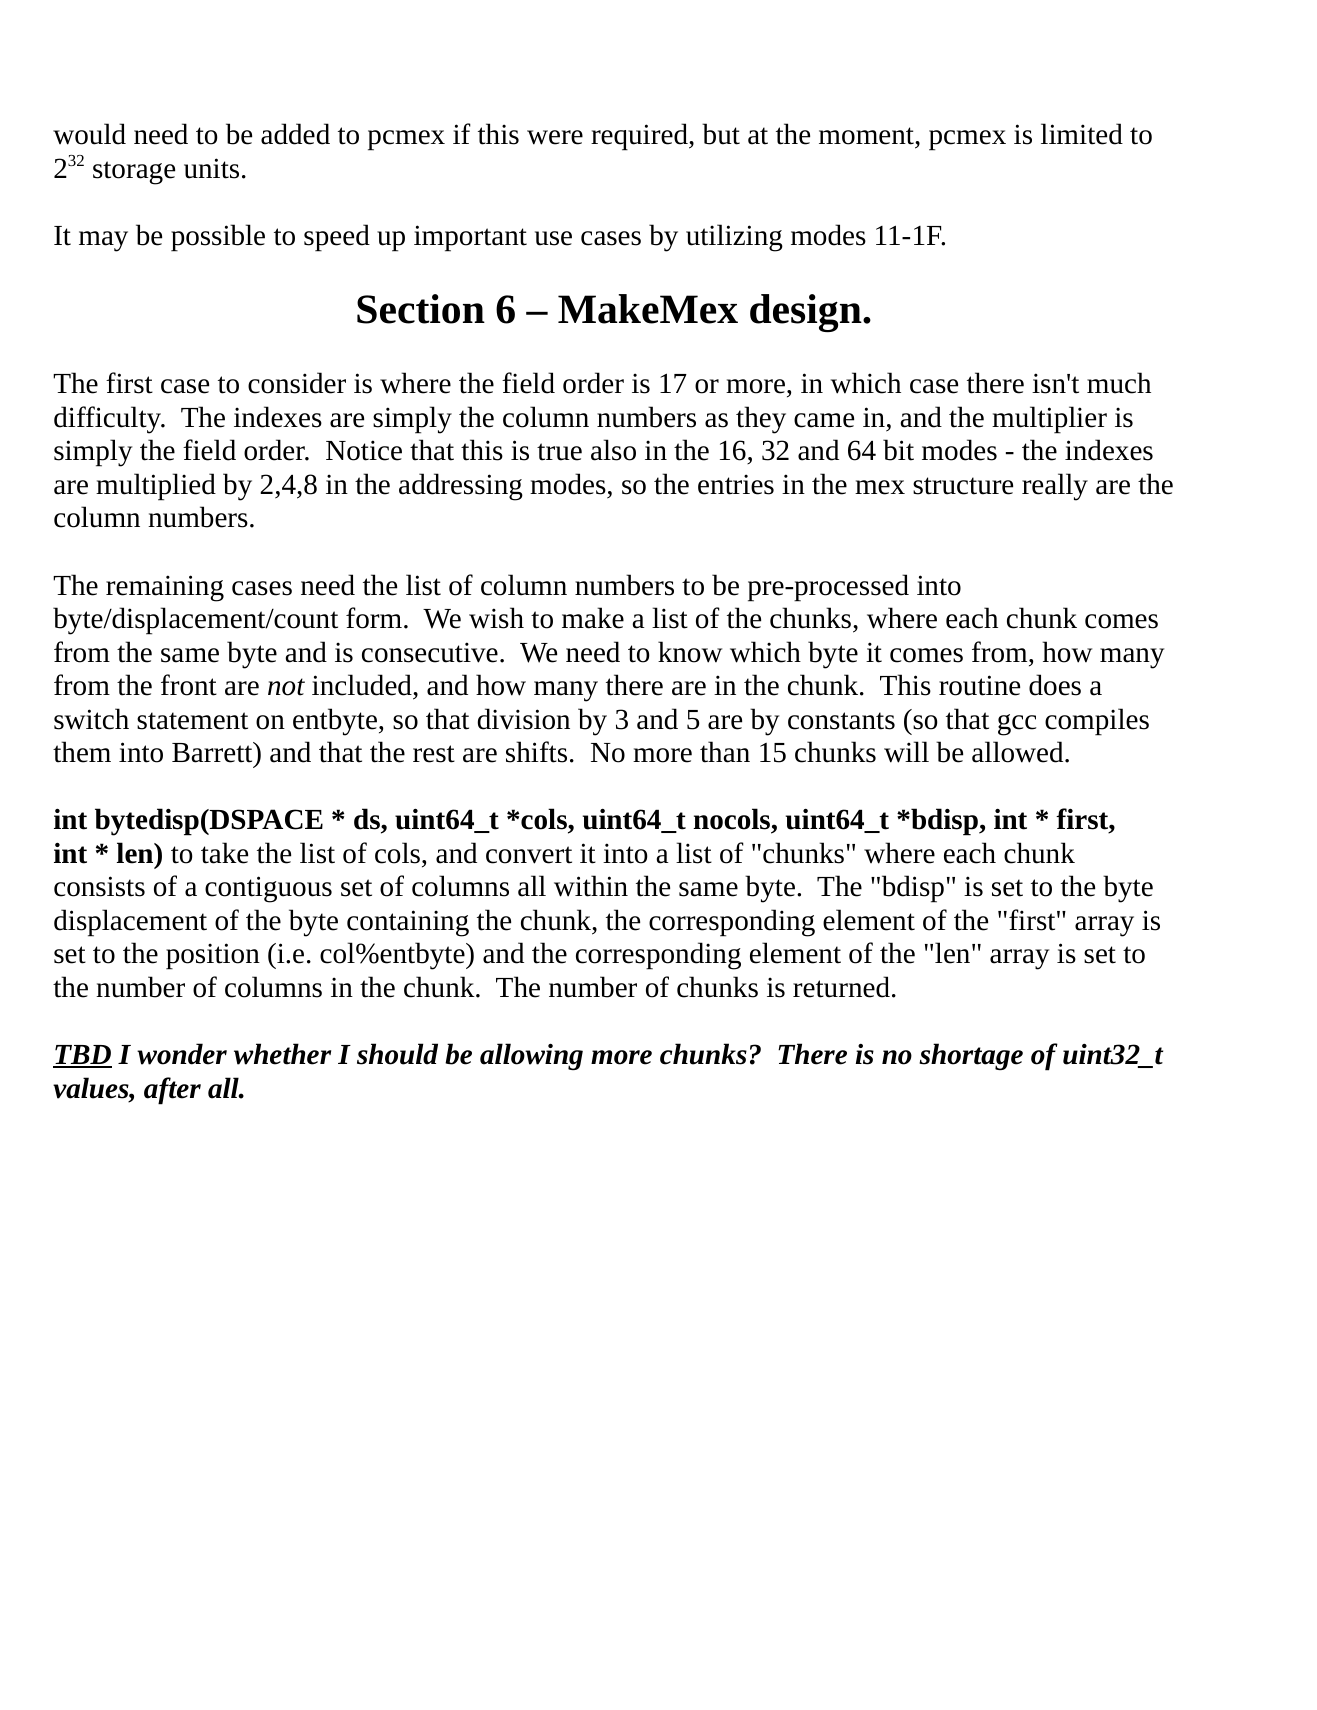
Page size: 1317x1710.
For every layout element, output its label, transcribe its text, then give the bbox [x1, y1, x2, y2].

text The remaining cases need the list of column numbers to be pre-processed into byte/displacement/count form. We wish to make a list of the chunks, where each chunk comes from the same byte and is consecutive. We need to know which byte it comes from, how many from the front are not included, and how many there are in the chunk. This routine does a switch statement on entbyte, so that division by 3 and 5 are by constants (so that gcc compiles them into Barrett) and that the rest are shifts. No more than 15 chunks will be allowed. [53, 568, 1174, 769]
text Section 6 – MakeMex design. [53, 285, 1174, 333]
text would need to be added to pcmex if this were required, but at the moment, pcmex is limited to 232 storage units. [53, 117, 1174, 184]
text int bytedisp(DSPACE * ds, uint64_t *cols, uint64_t nocols, uint64_t *bdisp, int * first, int * len) to take the list of cols, and convert it into a list of "chunks" where each chunk consists of a contiguous set of columns all within the same byte. The "bdisp" is set to the byte displacement of the byte containing the chunk, the corresponding element of the "first" array is set to the position (i.e. col%entbyte) and the corresponding element of the "len" array is set to the number of columns in the chunk. The number of chunks is returned. [53, 802, 1174, 1004]
text It may be possible to speed up important use cases by utilizing modes 11-1F. [53, 218, 1174, 251]
text The first case to consider is where the field order is 17 or more, in which case there isn't much difficulty. The indexes are simply the column numbers as they came in, and the multiplier is simply the field order. Notice that this is true also in the 16, 32 and 64 bit modes - the indexes are multiplied by 2,4,8 in the addressing modes, so the entries in the mex structure really are the column numbers. [53, 366, 1174, 534]
text TBD I wonder whether I should be allowing more chunks? There is no shortage of uint32_t values, after all. [53, 1037, 1174, 1104]
